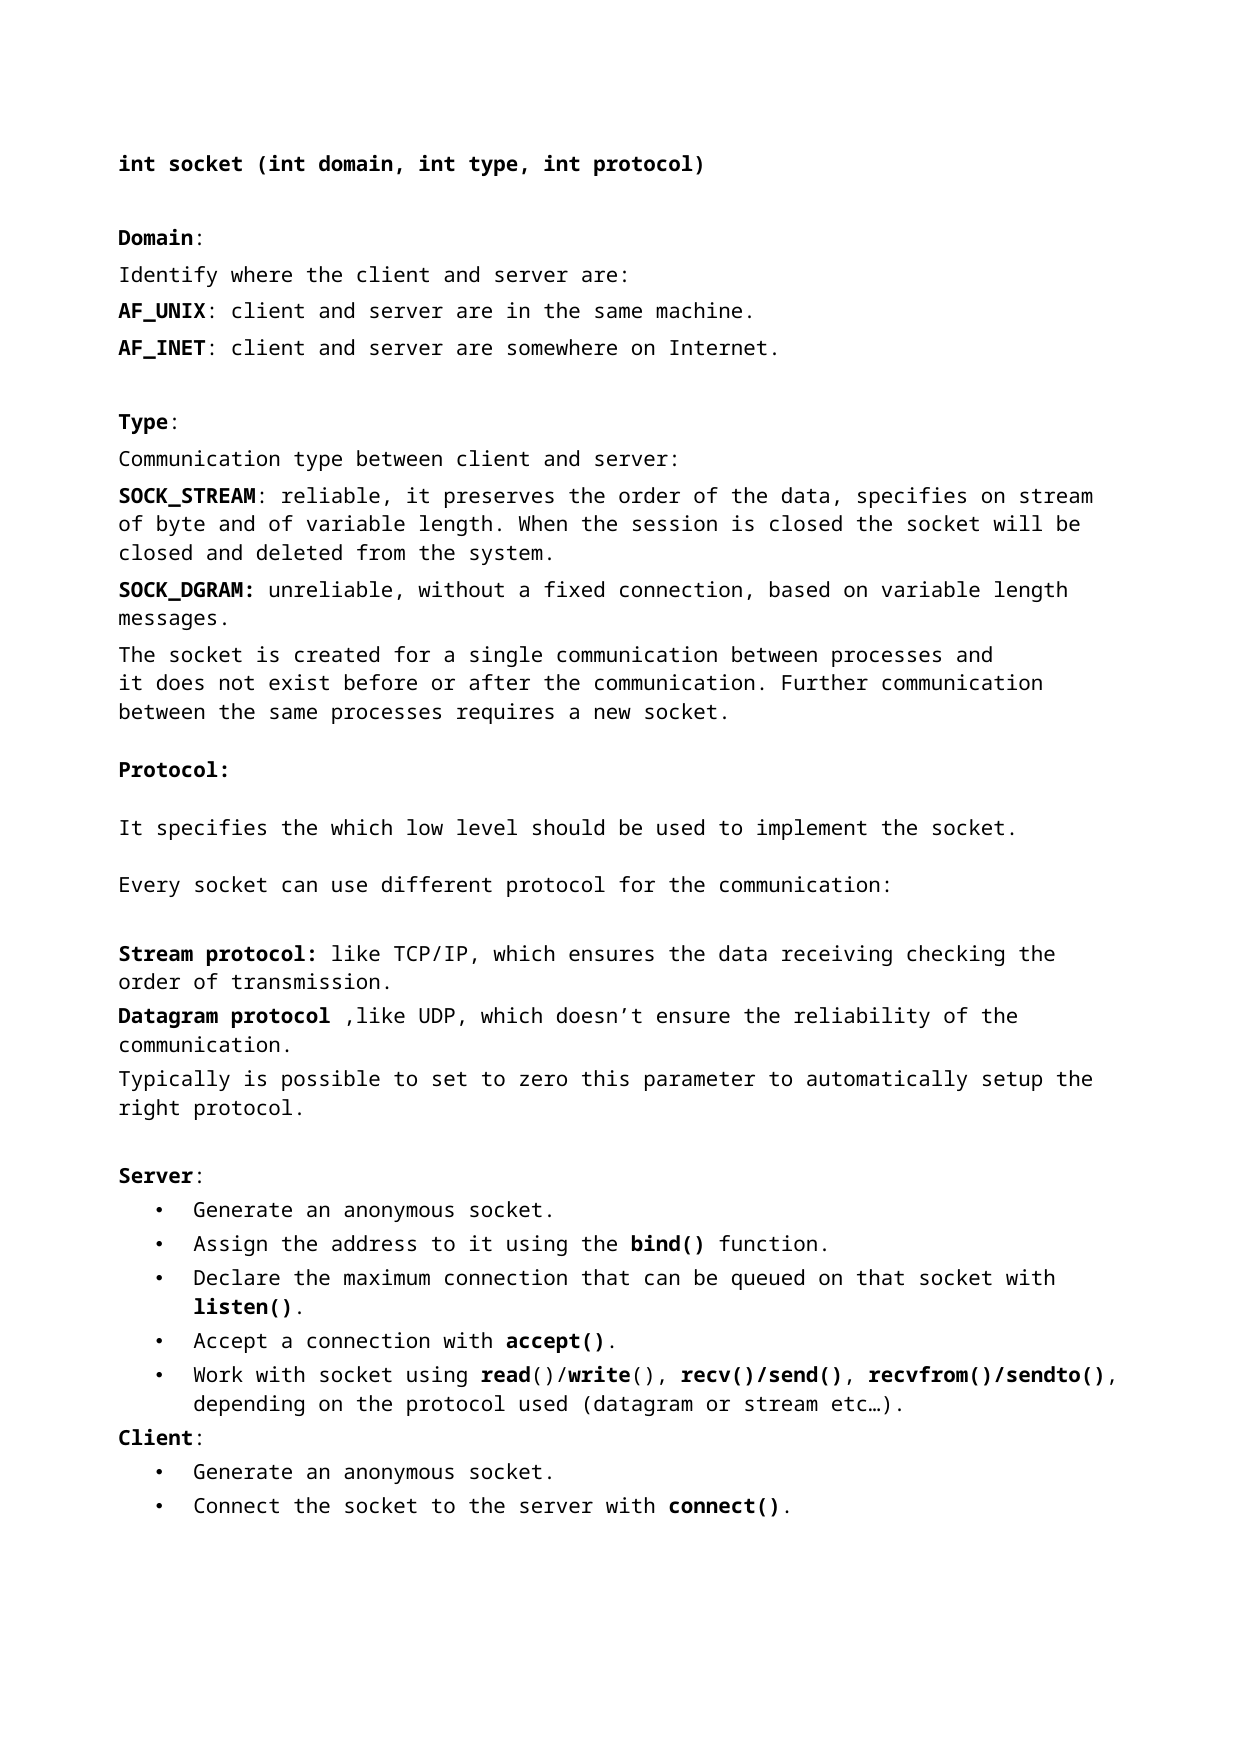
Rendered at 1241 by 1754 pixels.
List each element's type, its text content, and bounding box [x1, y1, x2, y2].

text Datagram protocol ,like UDP, which doesn’t ensure the reliability of the communication. [118, 1002, 1122, 1058]
text Server: [118, 1161, 1122, 1189]
list Declare the maximum connection that can be queued on that socket with listen(). [156, 1263, 1122, 1320]
subtitle Identify where the client and server are: [118, 260, 1122, 288]
text it does not exist before or after the communication. Further communication between the same processes requires a new socket. [118, 668, 1122, 725]
list Accept a connection with accept(). [156, 1326, 1122, 1354]
text Typically is possible to set to zero this parameter to automatically setup the right protocol. [118, 1064, 1122, 1121]
text AF_UNIX: client and server are in the same machine. [118, 297, 1122, 325]
text SOCK_STREAM: reliable, it preserves the order of the data, specifies on stream of byte and of variable length. When the session is closed the socket will be closed and deleted from the system. [118, 481, 1122, 566]
text Stream protocol: like TCP/IP, which ensures the data receiving checking the order of transmission. [118, 939, 1122, 996]
text It specifies the which low level should be used to implement the socket. [118, 813, 1122, 841]
text AF_INET: client and server are somewhere on Internet. [118, 333, 1122, 362]
list Work with socket using read()/write(), recv()/send(), recvfrom()/sendto(), depending on the protocol used (datagram or stream etc…). [156, 1360, 1122, 1417]
list Generate an anonymous socket. [156, 1457, 1122, 1485]
text The socket is created for a single communication between processes and [118, 640, 1122, 668]
text Client: [118, 1423, 1122, 1451]
text Protocol: [118, 755, 1122, 783]
list Generate an anonymous socket. [156, 1195, 1122, 1223]
text Type: [118, 407, 1122, 436]
text SOCK_DGRAM: unreliable, without a fixed connection, based on variable length messages. [118, 575, 1122, 632]
list Assign the address to it using the bind() function. [156, 1229, 1122, 1258]
text int socket (int domain, int type, int protocol) [118, 149, 1122, 177]
text Every socket can use different protocol for the communication: [118, 871, 1122, 899]
text Communication type between client and server: [118, 444, 1122, 472]
subtitle Domain: [118, 223, 1122, 251]
list Connect the socket to the server with connect(). [156, 1491, 1122, 1519]
